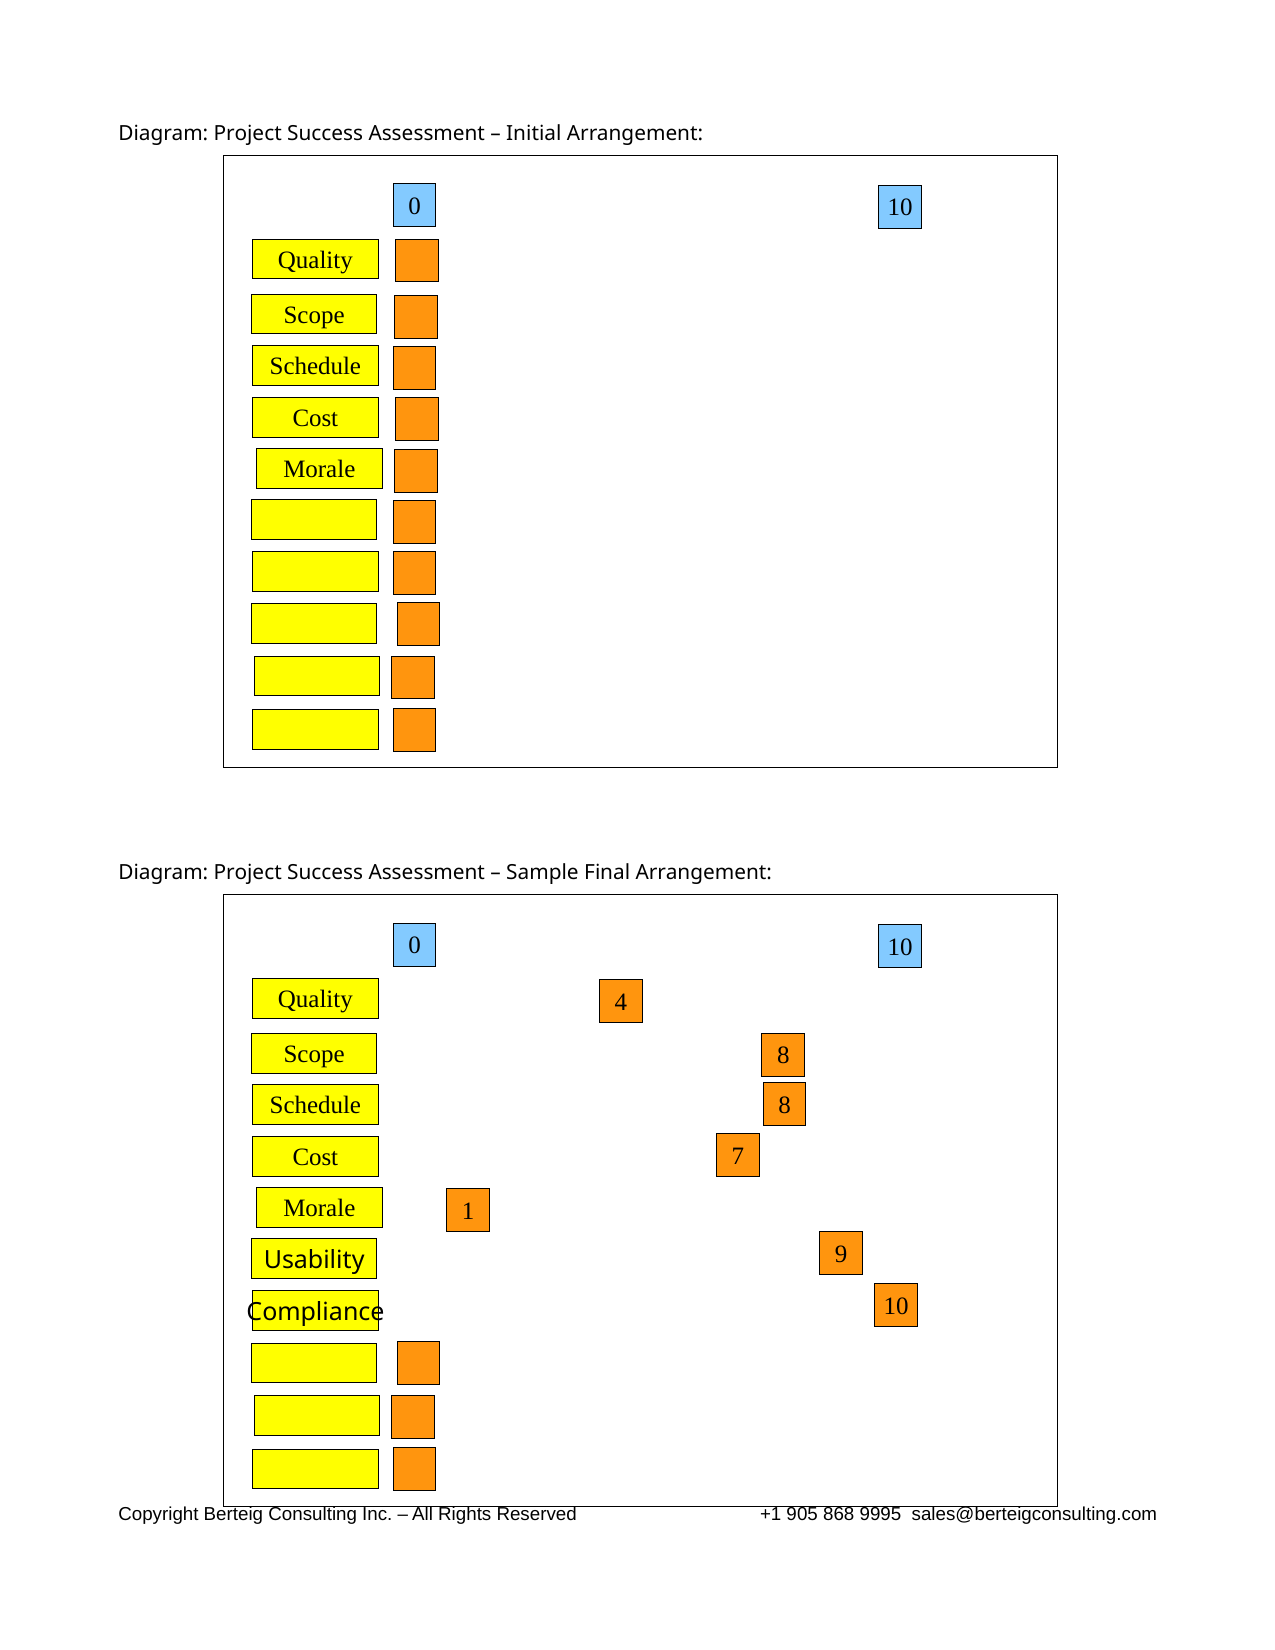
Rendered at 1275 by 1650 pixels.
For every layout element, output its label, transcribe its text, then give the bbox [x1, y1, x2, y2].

text Diagram: Project Success Assessment – Initial Arrangement: [118, 118, 1157, 147]
text Diagram: Project Success Assessment – Sample Final Arrangement: [118, 857, 1157, 886]
